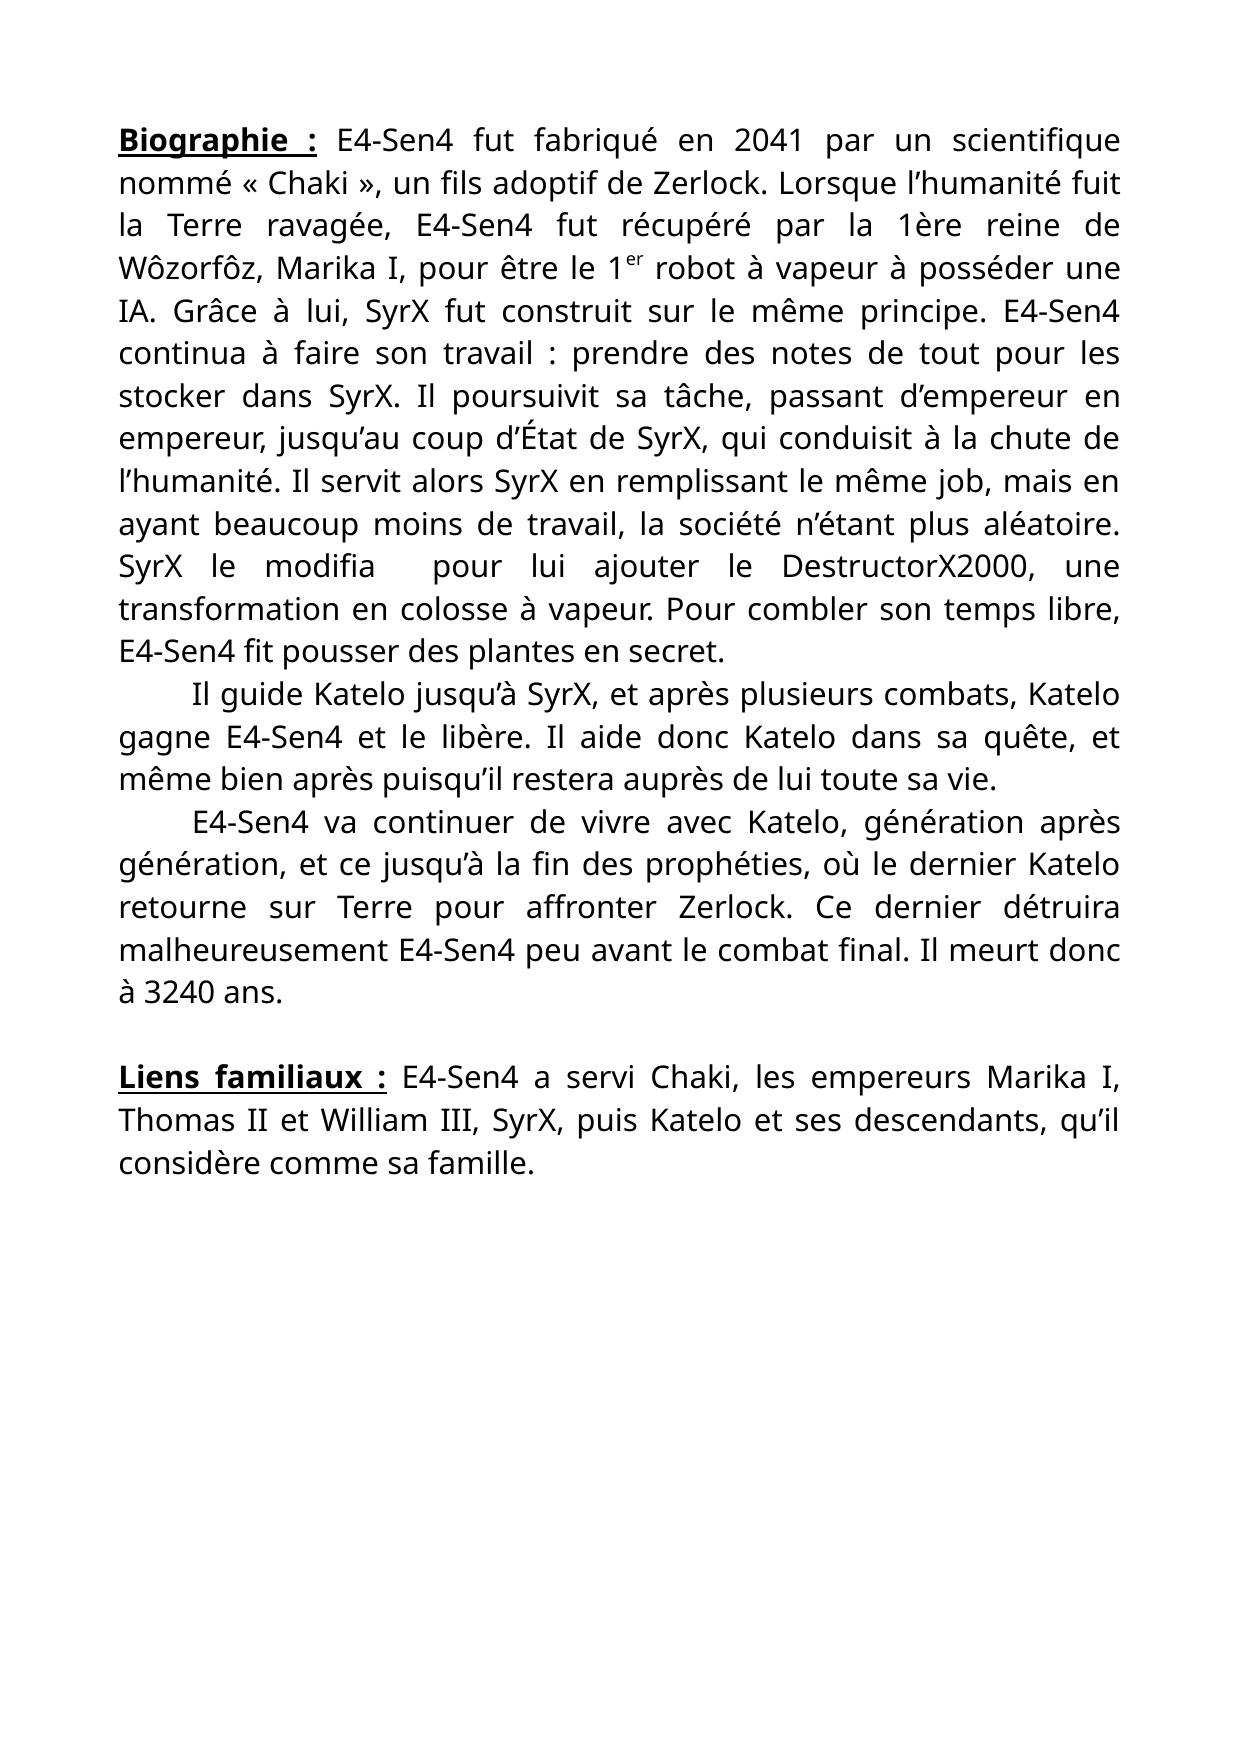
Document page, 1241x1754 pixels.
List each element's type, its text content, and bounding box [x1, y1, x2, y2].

text Il guide Katelo jusqu’à SyrX, et après plusieurs combats, Katelo gagne E4-Sen4 et le libère. Il aide donc Katelo dans sa quête, et même bien après puisqu’il restera auprès de lui toute sa vie. [118, 672, 1122, 800]
text Biographie : E4-Sen4 fut fabriqué en 2041 par un scientifique nommé « Chaki », un fils adoptif de Zerlock. Lorsque l’humanité fuit la Terre ravagée, E4-Sen4 fut récupéré par la 1ère reine de Wôzorfôz, Marika I, pour être le 1er robot à vapeur à posséder une IA. Grâce à lui, SyrX fut construit sur le même principe. E4-Sen4 continua à faire son travail : prendre des notes de tout pour les stocker dans SyrX. Il poursuivit sa tâche, passant d’empereur en empereur, jusqu’au coup d’État de SyrX, qui conduisit à la chute de l’humanité. Il servit alors SyrX en remplissant le même job, mais en ayant beaucoup moins de travail, la société n’étant plus aléatoire. SyrX le modifia pour lui ajouter le DestructorX2000, une transformation en colosse à vapeur. Pour combler son temps libre, E4-Sen4 fit pousser des plantes en secret. [118, 118, 1122, 672]
text Liens familiaux : E4-Sen4 a servi Chaki, les empereurs Marika I, Thomas II et William III, SyrX, puis Katelo et ses descendants, qu’il considère comme sa famille. [118, 1055, 1122, 1183]
text E4-Sen4 va continuer de vivre avec Katelo, génération après génération, et ce jusqu’à la fin des prophéties, où le dernier Katelo retourne sur Terre pour affronter Zerlock. Ce dernier détruira malheureusement E4-Sen4 peu avant le combat final. Il meurt donc à 3240 ans. [118, 800, 1122, 1013]
